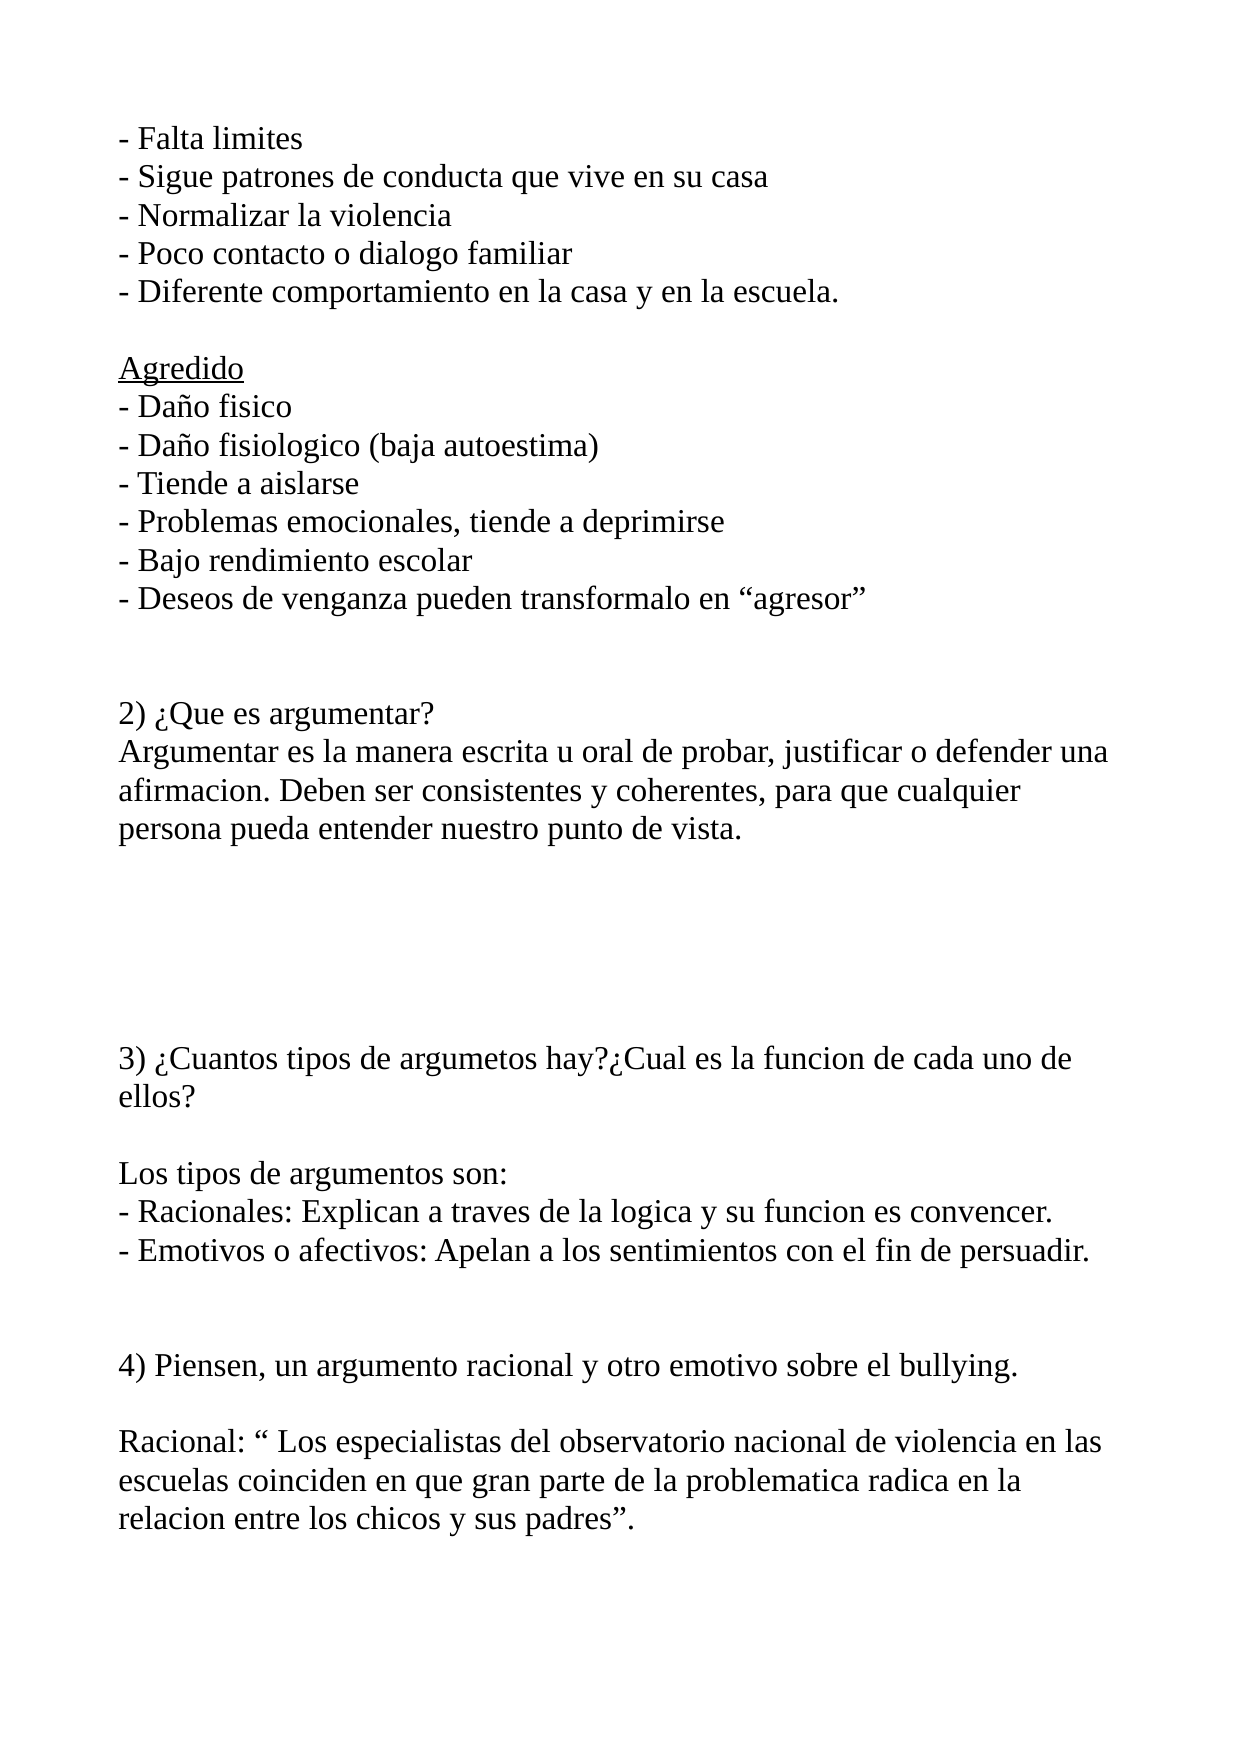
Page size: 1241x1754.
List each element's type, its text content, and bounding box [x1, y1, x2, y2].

text - Daño fisico [118, 386, 1122, 425]
text Racional: “ Los especialistas del observatorio nacional de violencia en las escuelas coinciden en que gran parte de la problematica radica en la relacion entre los chicos y sus padres”. [118, 1421, 1122, 1536]
text - Poco contacto o dialogo familiar [118, 233, 1122, 271]
text Los tipos de argumentos son: [118, 1153, 1122, 1191]
text - Bajo rendimiento escolar [118, 540, 1122, 578]
text 3) ¿Cuantos tipos de argumetos hay?¿Cual es la funcion de cada uno de ellos? [118, 1038, 1122, 1115]
text - Problemas emocionales, tiende a deprimirse [118, 501, 1122, 540]
text - Racionales: Explican a traves de la logica y su funcion es convencer. [118, 1191, 1122, 1230]
text Agredido [118, 348, 1122, 386]
text 2) ¿Que es argumentar? [118, 693, 1122, 731]
text - Falta limites [118, 118, 1122, 156]
text - Emotivos o afectivos: Apelan a los sentimientos con el fin de persuadir. [118, 1230, 1122, 1268]
text - Daño fisiologico (baja autoestima) [118, 425, 1122, 463]
text Argumentar es la manera escrita u oral de probar, justificar o defender una afirmacion. Deben ser consistentes y coherentes, para que cualquier persona pueda entender nuestro punto de vista. [118, 731, 1122, 846]
text 4) Piensen, un argumento racional y otro emotivo sobre el bullying. [118, 1345, 1122, 1383]
text - Tiende a aislarse [118, 463, 1122, 501]
text - Deseos de venganza pueden transformalo en “agresor” [118, 578, 1122, 616]
text - Sigue patrones de conducta que vive en su casa [118, 156, 1122, 195]
text - Normalizar la violencia [118, 195, 1122, 233]
text - Diferente comportamiento en la casa y en la escuela. [118, 271, 1122, 310]
